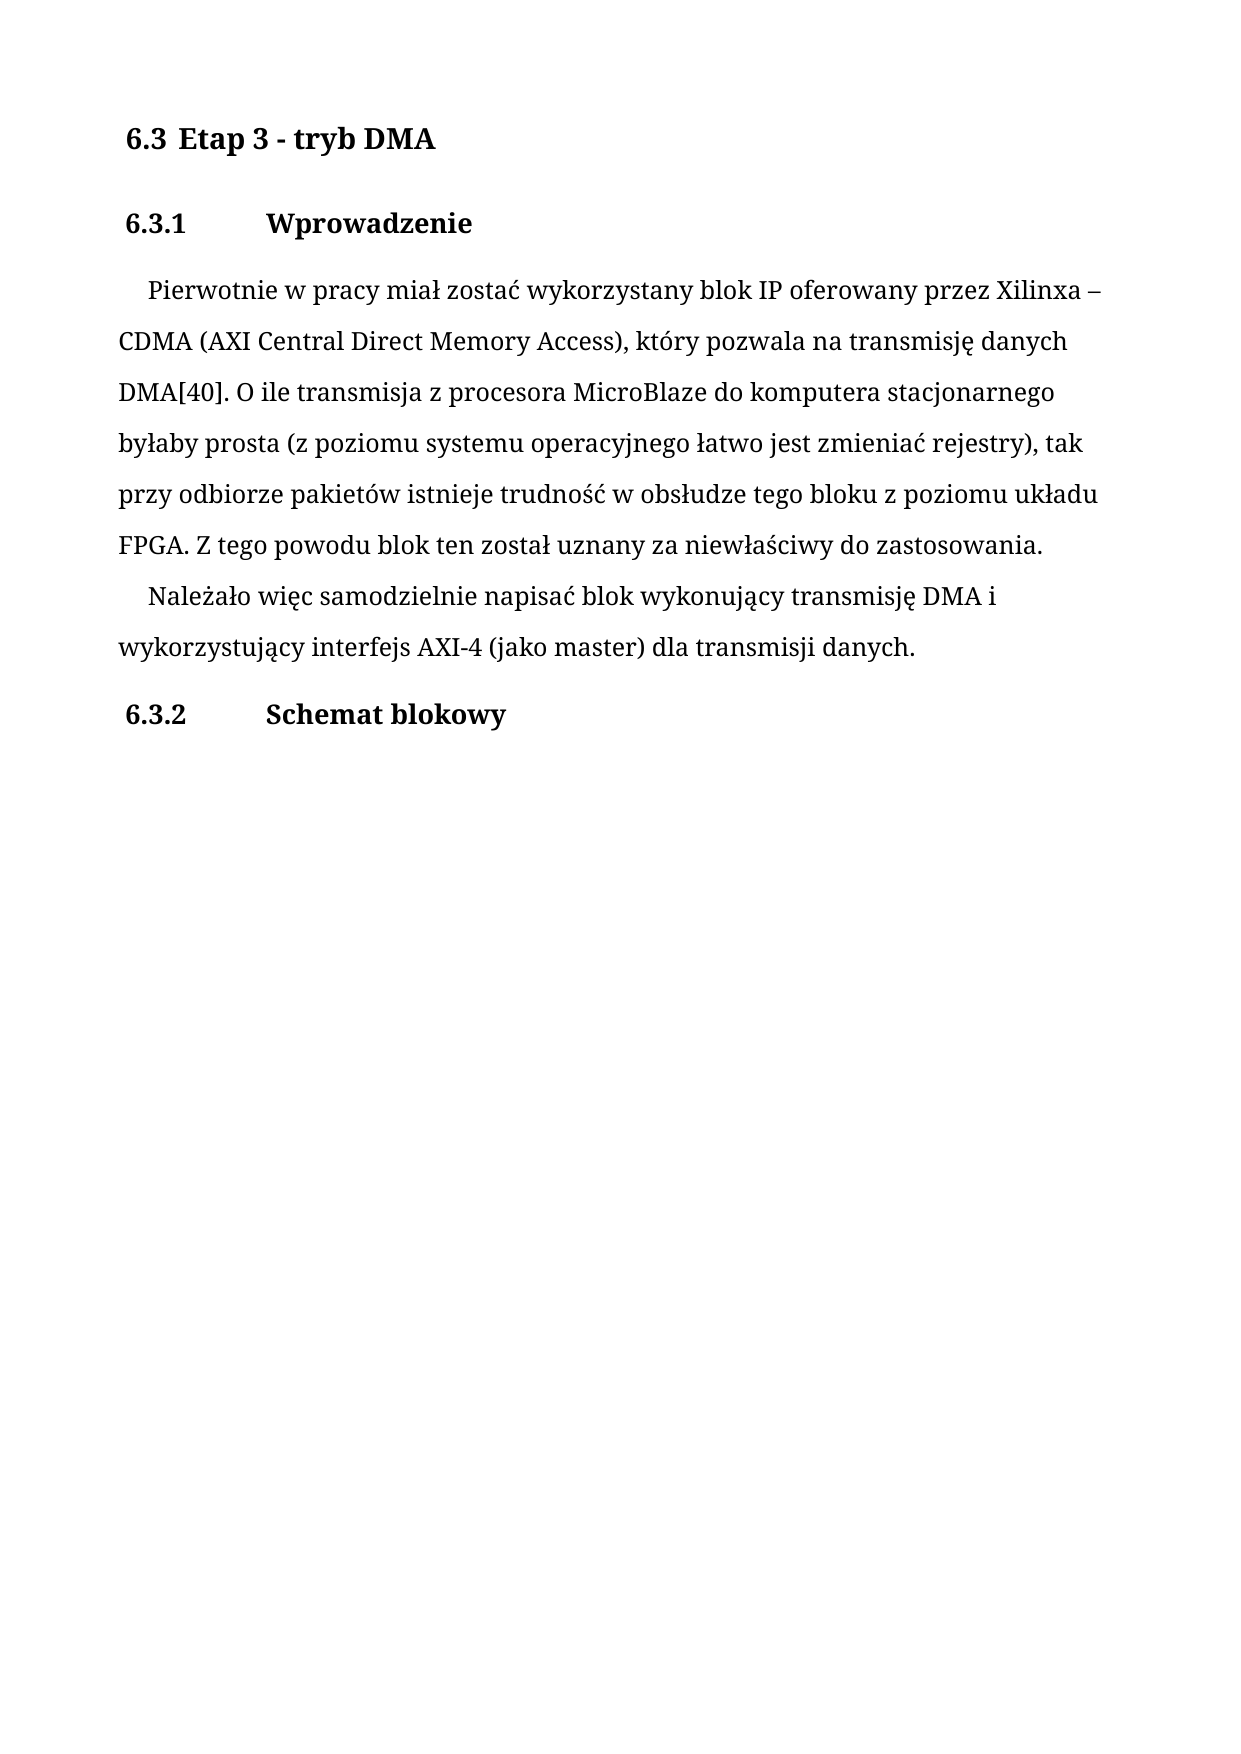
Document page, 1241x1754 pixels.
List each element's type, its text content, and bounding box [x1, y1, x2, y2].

text Należało więc samodzielnie napisać blok wykonujący transmisję DMA i wykorzystujący interfejs AXI-4 (jako master) dla transmisji danych. [118, 579, 1122, 664]
subtitle Schemat blokowy [118, 695, 1122, 732]
subtitle Etap 3 - tryb DMA [118, 118, 1122, 158]
subtitle Wprowadzenie [118, 205, 1122, 242]
text Pierwotnie w pracy miał zostać wykorzystany blok IP oferowany przez Xilinxa – CDMA (AXI Central Direct Memory Access), który pozwala na transmisję danych DMA[40]. O ile transmisja z procesora MicroBlaze do komputera stacjonarnego byłaby prosta (z poziomu systemu operacyjnego łatwo jest zmieniać rejestry), tak przy odbiorze pakietów istnieje trudność w obsłudze tego bloku z poziomu układu FPGA. Z tego powodu blok ten został uznany za niewłaściwy do zastosowania. [118, 272, 1122, 562]
